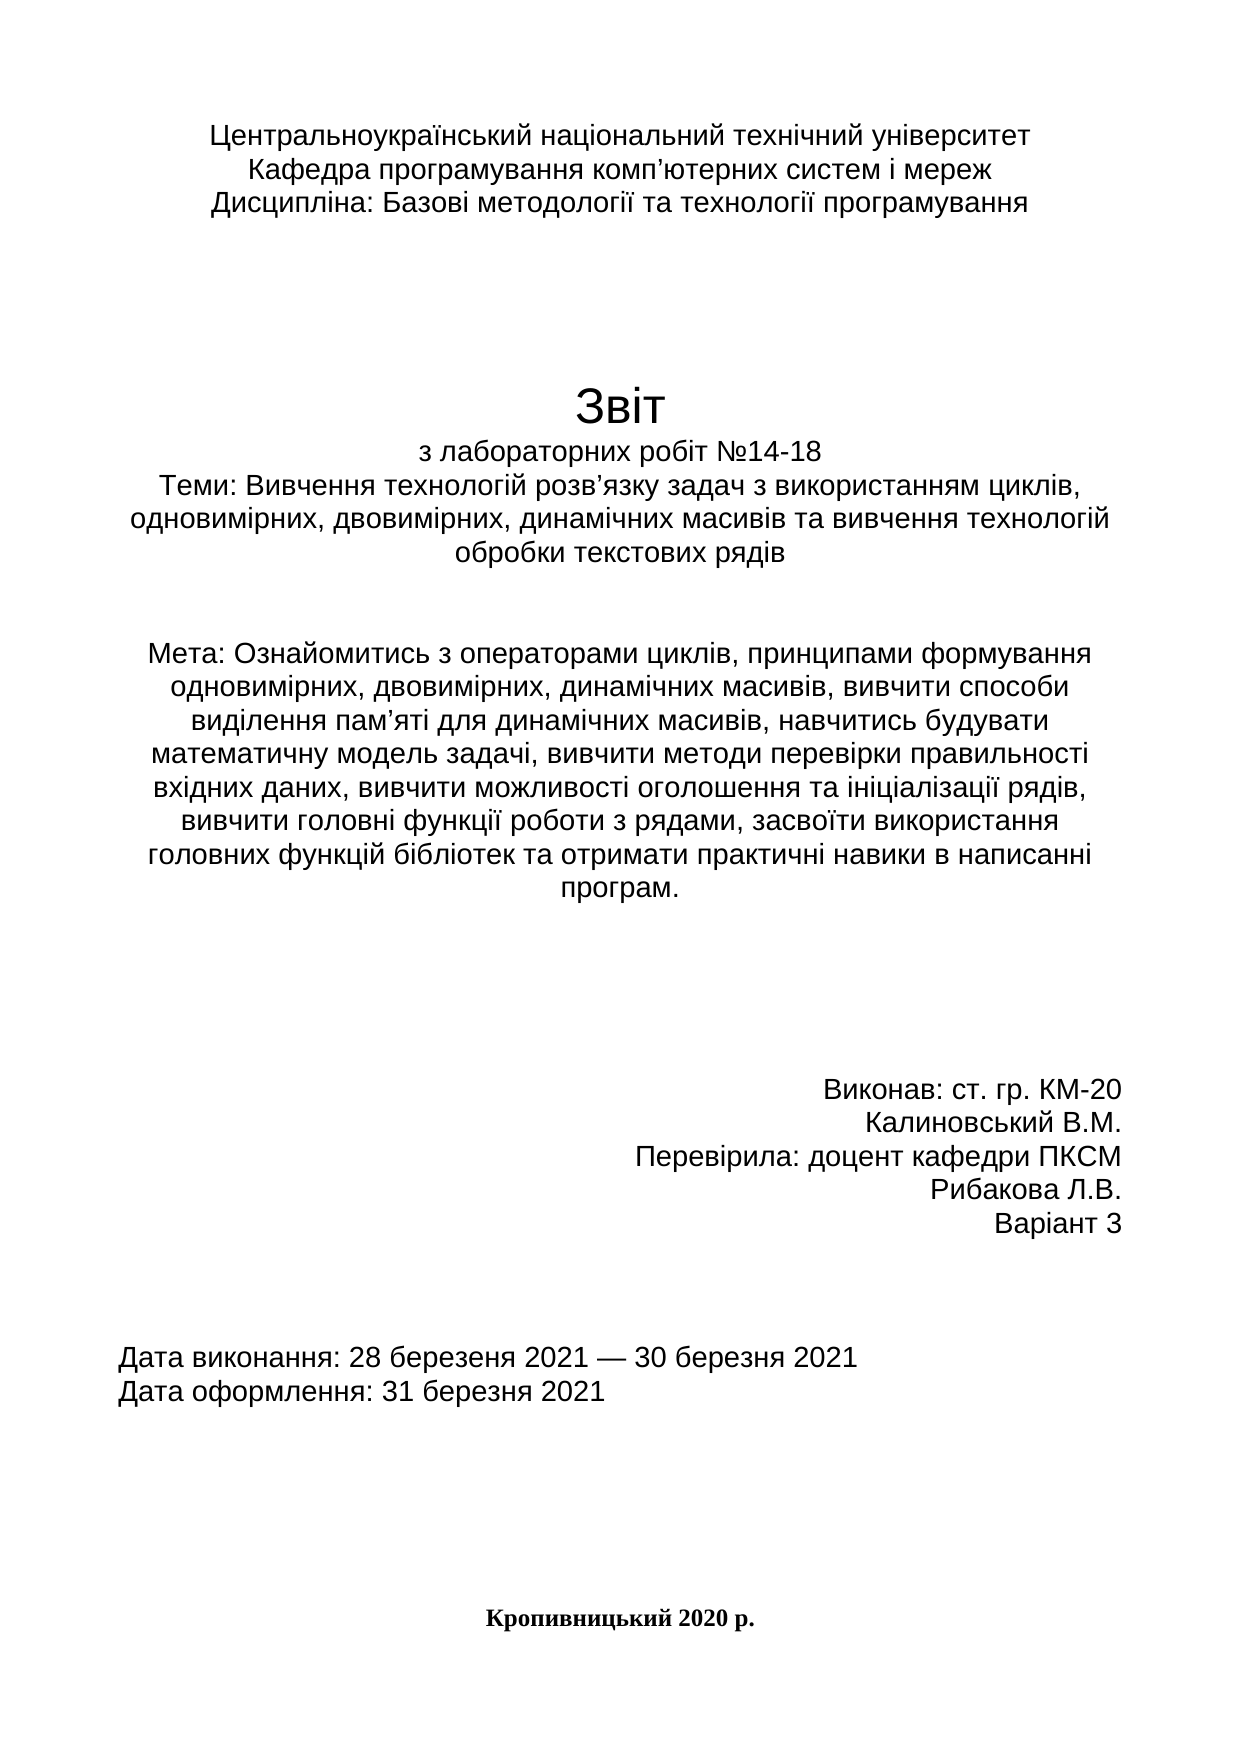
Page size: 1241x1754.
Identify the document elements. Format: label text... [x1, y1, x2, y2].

text Кропивницький 2020 р. [118, 1603, 1122, 1632]
text Центральноукраїнський національний технічний університет [118, 118, 1122, 152]
text Теми: Вивчення технологій розв’язку задач з використанням циклів, одновимірних, двовимірних, динамічних масивів та вивчення технологій обробки текстових рядів [118, 468, 1122, 568]
text Дисципліна: Базові методології та технології програмування [118, 185, 1122, 219]
text Перевірила: доцент кафедри ПКСМ [118, 1139, 1122, 1172]
text Варіант 3 [118, 1206, 1122, 1239]
text Рибакова Л.В. [118, 1172, 1122, 1206]
text Дата виконання: 28 березеня 2021 — 30 березня 2021 [118, 1340, 1122, 1373]
text Калиновський В.М. [118, 1105, 1122, 1139]
text з лабораторних робіт №14-18 [118, 434, 1122, 468]
text Виконав: ст. гр. КМ-20 [118, 1072, 1122, 1105]
text Кафедра програмування комп’ютерних систем і мереж [118, 152, 1122, 185]
text Мета: Ознайомитись з операторами циклів, принципами формування одновимірних, двовимірних, динамічних масивів, вивчити способи виділення пам’яті для динамічних масивів, навчитись будувати математичну модель задачі, вивчити методи перевірки правильності вхідних даних, вивчити можливості оголошення та ініціалізації рядів, вивчити головні функції роботи з рядами, засвоїти використання головних функцій бібліотек та отримати практичні навики в написанні програм. [118, 636, 1122, 904]
text Дата оформлення: 31 березня 2021 [118, 1373, 1122, 1407]
text Звіт [118, 377, 1122, 434]
